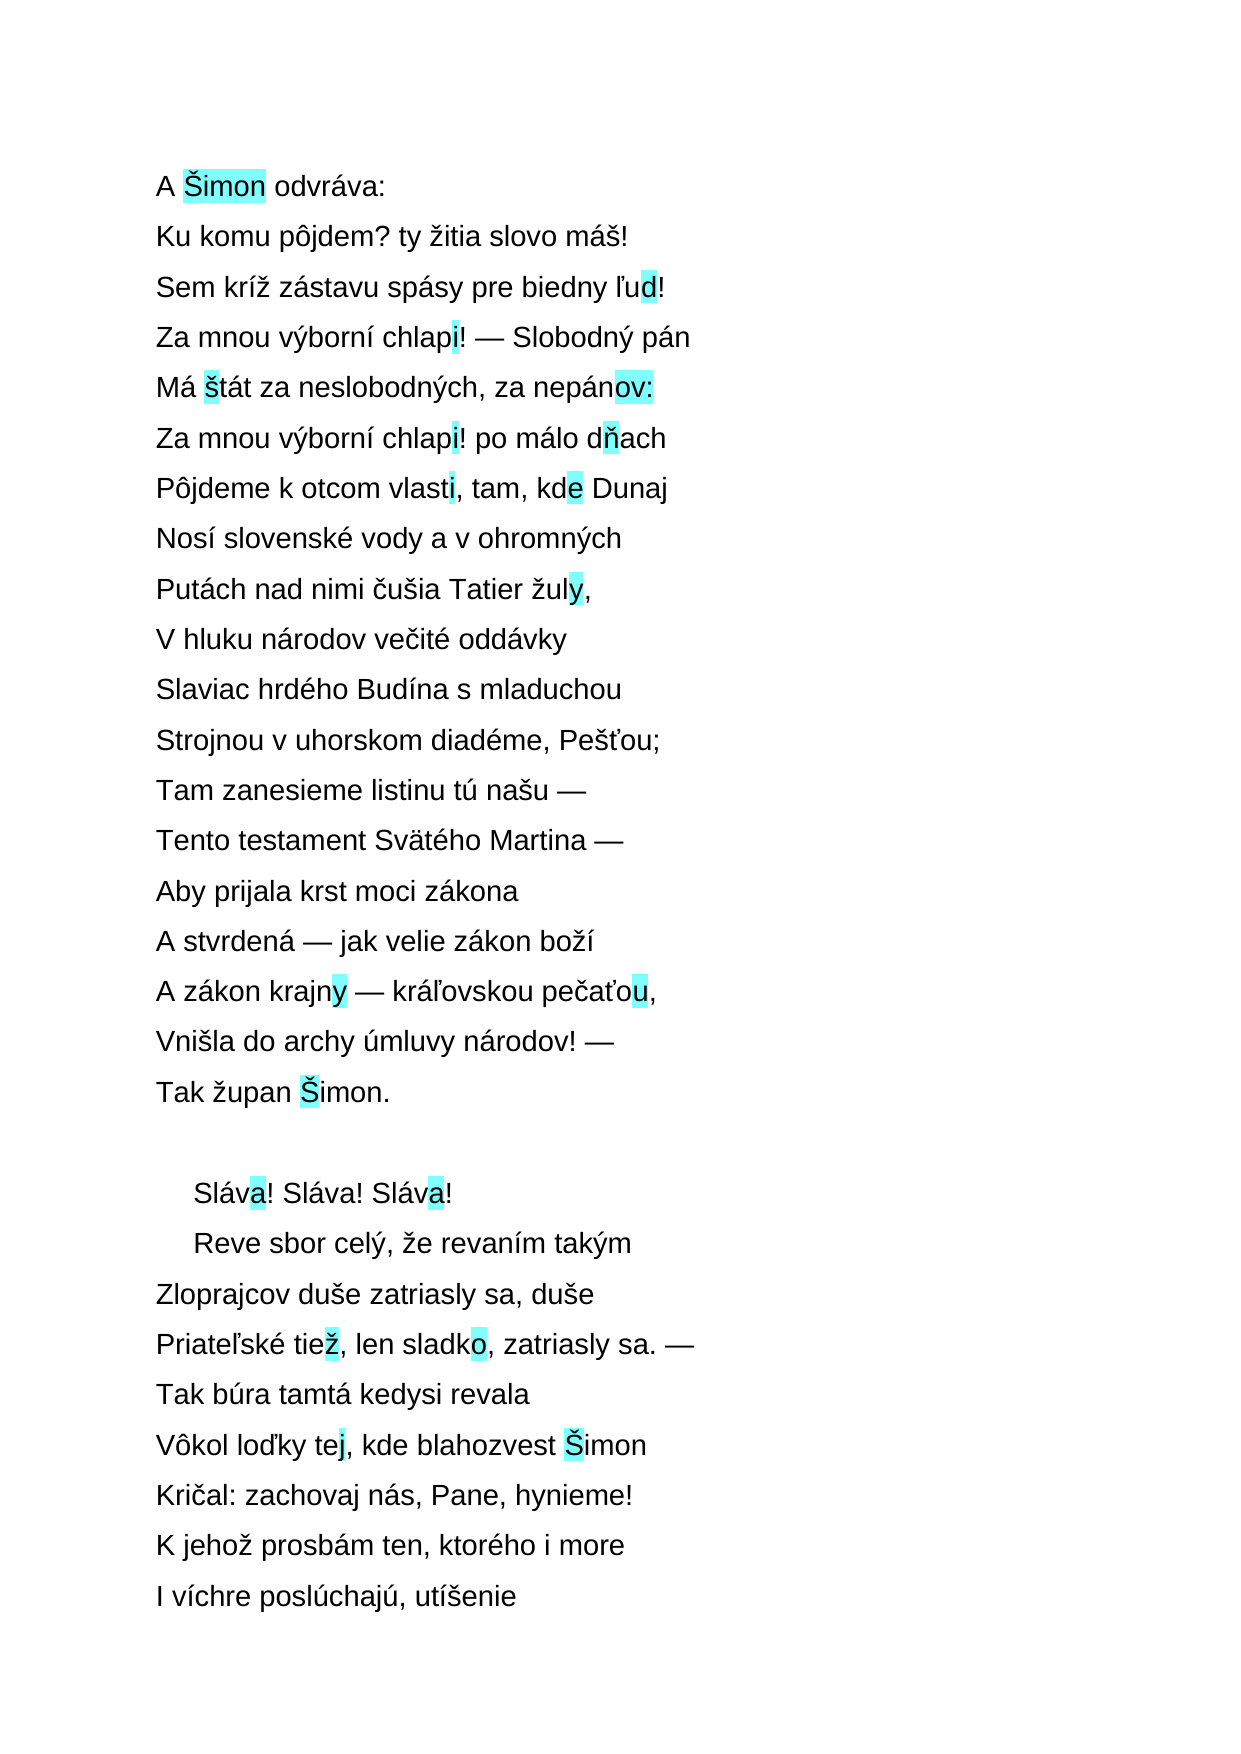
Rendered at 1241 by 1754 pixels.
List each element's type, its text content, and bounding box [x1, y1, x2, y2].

text Ku komu pôjdem? ty žitia slovo máš! [156, 219, 1084, 253]
text Sláva! Sláva! Sláva! [156, 1176, 1084, 1210]
text Slaviac hrdého Budína s mladuchou [156, 672, 1084, 706]
text Tak búra tamtá kedysi revala [156, 1377, 1084, 1411]
text Vnišla do archy úmluvy národov! — [156, 1024, 1084, 1058]
text A Šimon odvráva: [156, 169, 1084, 203]
text Strojnou v uhorskom diadéme, Pešťou; [156, 723, 1084, 756]
text Tam zanesieme listinu tú našu — [156, 773, 1084, 806]
text Kričal: zachovaj nás, Pane, hynieme! [156, 1478, 1084, 1512]
text I víchre poslúchajú, utíšenie [156, 1579, 1084, 1612]
text Putách nad nimi čušia Tatier žuly, [156, 572, 1084, 605]
text Tak župan Šimon. [156, 1075, 1084, 1108]
text A zákon krajny — kráľovskou pečaťou, [156, 974, 1084, 1008]
text V hluku národov večité oddávky [156, 622, 1084, 656]
text Zloprajcov duše zatriasly sa, duše [156, 1277, 1084, 1310]
text Pôjdeme k otcom vlasti, tam, kde Dunaj [156, 471, 1084, 504]
text Sem kríž zástavu spásy pre biedny ľud! [156, 270, 1084, 303]
text A stvrdená — jak velie zákon boží [156, 924, 1084, 957]
text Tento testament Svätého Martina — [156, 823, 1084, 857]
text Aby prijala krst moci zákona [156, 873, 1084, 907]
text K jehož prosbám ten, ktorého i more [156, 1528, 1084, 1562]
text Za mnou výborní chlapi! — Slobodný pán [156, 320, 1084, 354]
text Reve sbor celý, že revaním takým [156, 1226, 1084, 1260]
text Za mnou výborní chlapi! po málo dňach [156, 421, 1084, 454]
text Nosí slovenské vody a v ohromných [156, 521, 1084, 555]
text Vôkol loďky tej, kde blahozvest Šimon [156, 1428, 1084, 1461]
text Má štát za neslobodných, za nepánov: [156, 370, 1084, 404]
text Priateľské tiež, len sladko, zatriasly sa. — [156, 1327, 1084, 1361]
